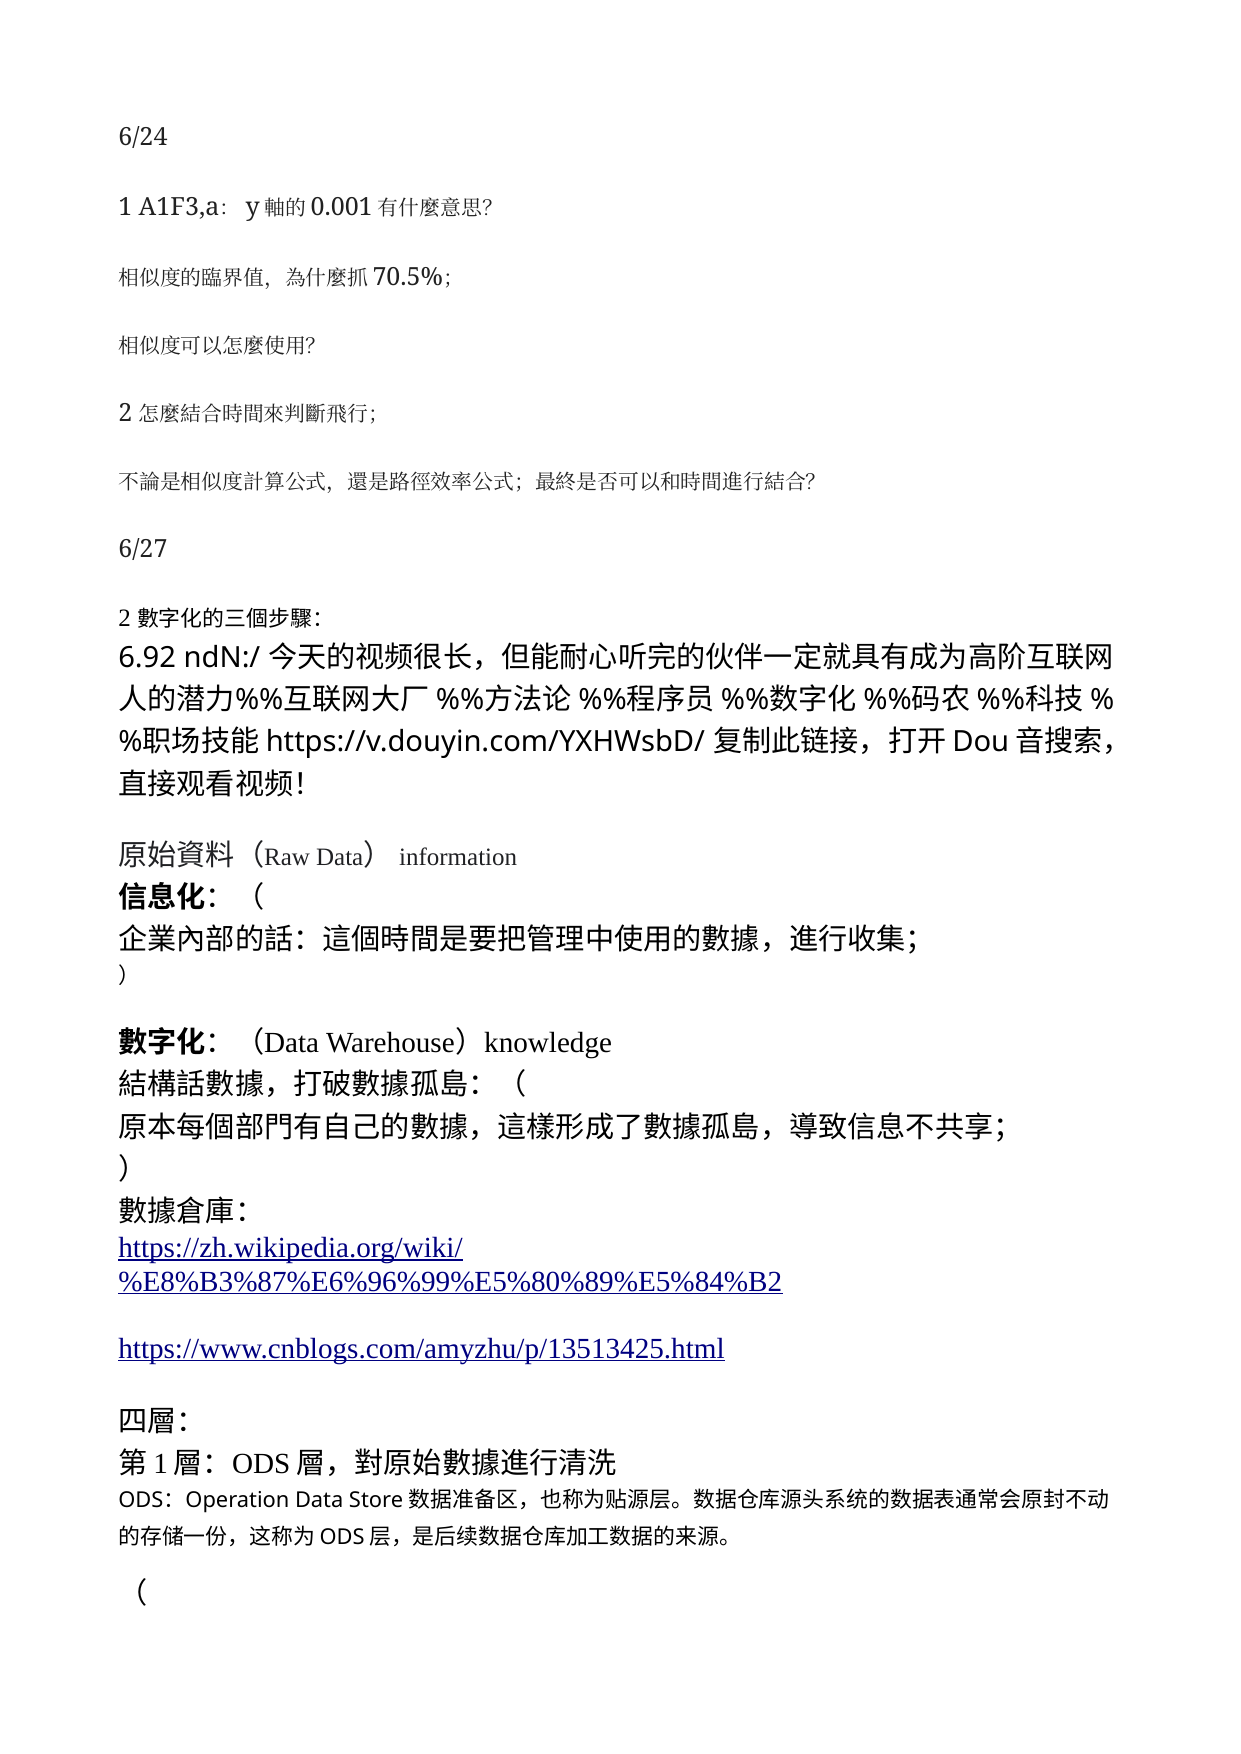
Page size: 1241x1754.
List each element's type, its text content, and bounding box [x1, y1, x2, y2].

text 原始資料（Raw Data） information [118, 831, 1122, 874]
text https://www.cnblogs.com/amyzhu/p/13513425.html [118, 1331, 1122, 1364]
text https://zh.wikipedia.org/wiki/%E8%B3%87%E6%96%99%E5%80%89%E5%84%B2 [118, 1230, 1122, 1297]
text ） [118, 1146, 1122, 1188]
text 不論是相似度計算公式，還是路徑效率公式；最終是否可以和時間進行結合？ [118, 465, 1122, 495]
text 2 怎麼結合時間來判斷飛行； [118, 395, 1122, 429]
text 6/24 [118, 118, 1122, 152]
text （ [118, 1570, 1122, 1612]
text ODS：Operation Data Store 数据准备区，也称为贴源层。数据仓库源头系统的数据表通常会原封不动的存储一份，这称为ODS层，是后续数据仓库加工数据的来源。 [118, 1482, 1122, 1551]
text 2 數字化的三個步驟： [118, 601, 1122, 633]
text 結構話數據，打破數據孤島：（ [118, 1061, 1122, 1103]
text 相似度可以怎麼使用？ [118, 329, 1122, 359]
text 信息化：（ [118, 874, 1122, 916]
text 6/27 [118, 531, 1122, 565]
text 企業內部的話：這個時間是要把管理中使用的數據，進行收集； [118, 916, 1122, 958]
text ） [118, 958, 1122, 990]
text 四層： [118, 1398, 1122, 1440]
text 相似度的臨界值，為什麼抓70.5%； [118, 259, 1122, 293]
text 第1層：ODS層，對原始數據進行清洗 [118, 1440, 1122, 1482]
text 6.92 ndN:/ 今天的视频很长，但能耐心听完的伙伴一定就具有成为高阶互联网人的潜力%%互联网大厂 %%方法论 %%程序员 %%数字化 %%码农 %%科技 %%职场技能 https://v.douyin.com/YXHWsbD/ 复制此链接，打开Dou音搜索，直接观看视频！ [118, 633, 1122, 803]
text 數據倉庫： [118, 1188, 1122, 1230]
text 原本每個部門有自己的數據，這樣形成了數據孤島，導致信息不共享； [118, 1103, 1122, 1146]
text 數字化：（Data Warehouse）knowledge [118, 1019, 1122, 1061]
text 1 A1F3,a： y軸的0.001有什麼意思？ [118, 188, 1122, 223]
